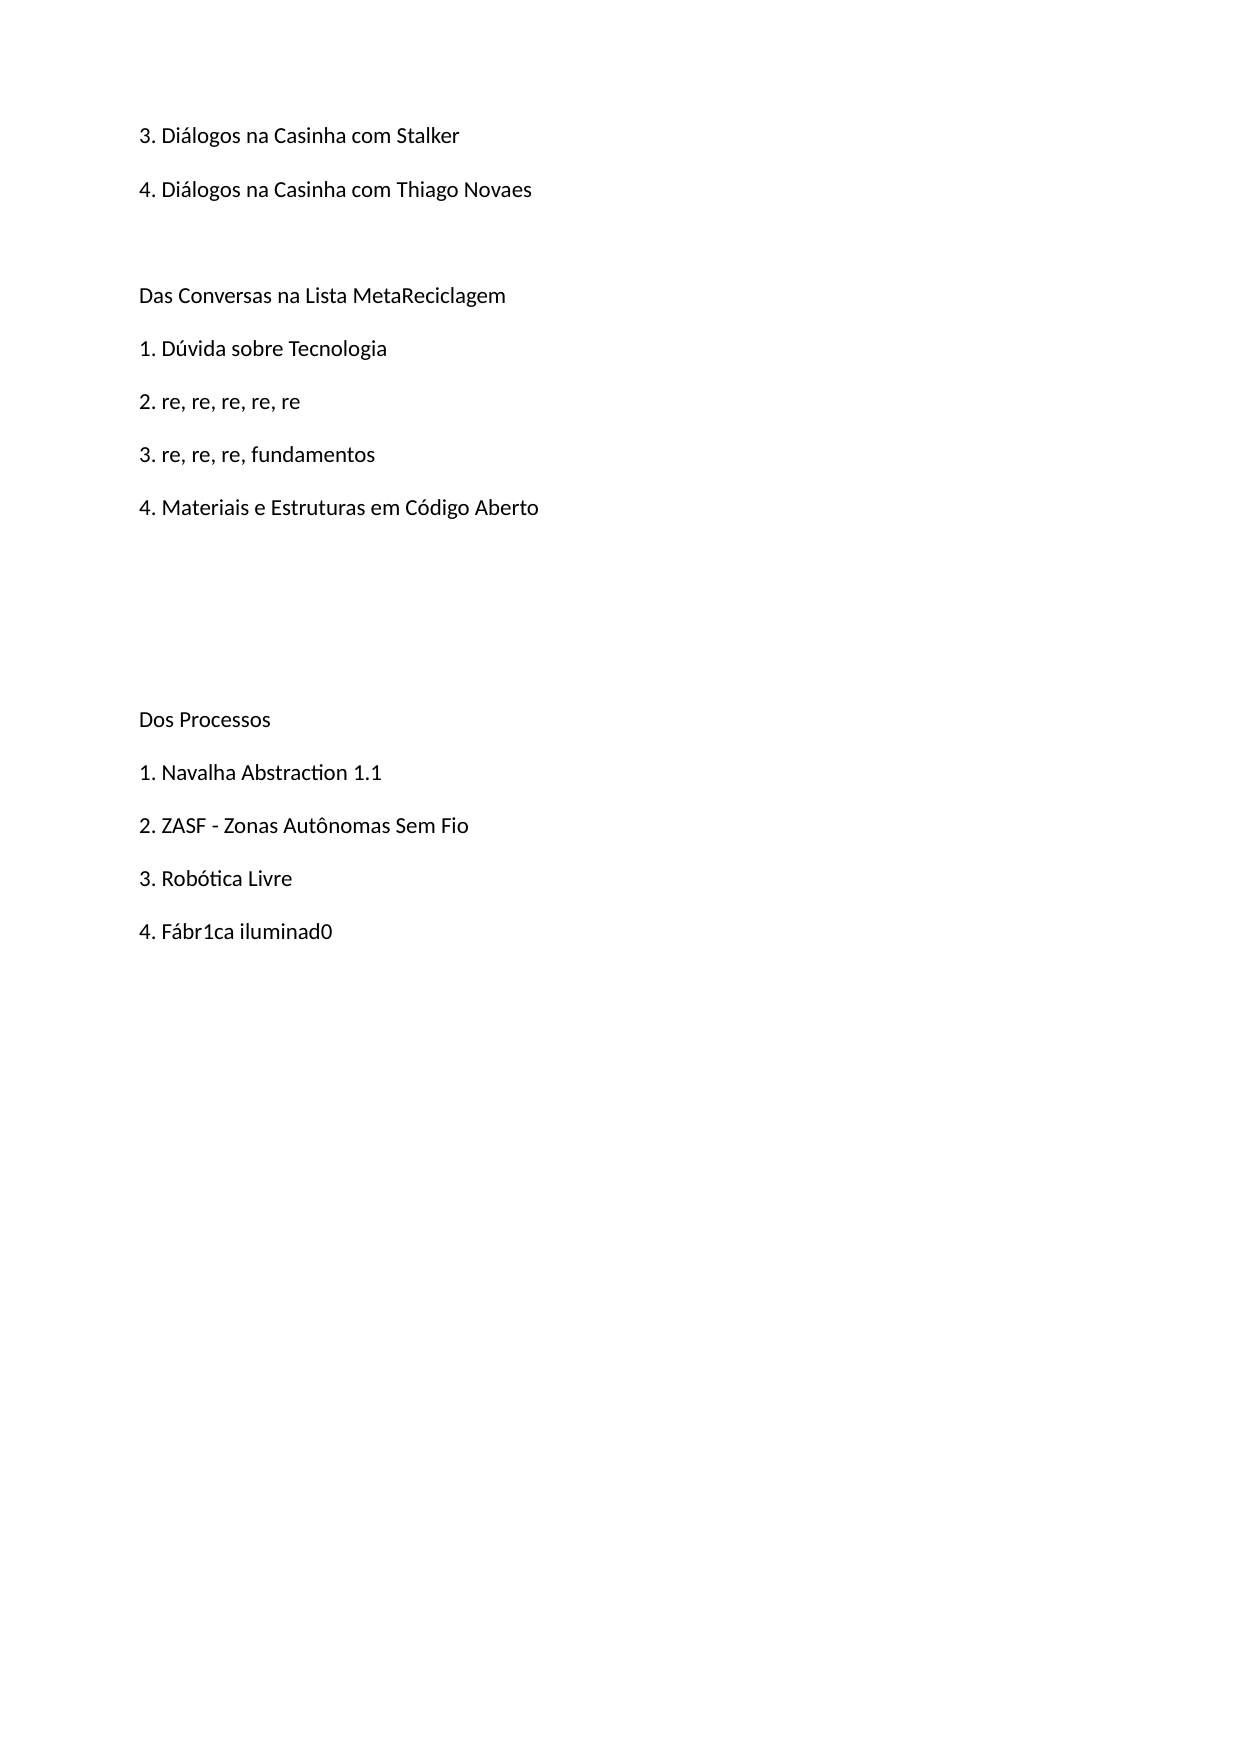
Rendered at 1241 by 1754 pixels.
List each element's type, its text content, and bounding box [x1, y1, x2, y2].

text 4. Materiais e Estruturas em Código Aberto [139, 493, 1101, 521]
text Das Conversas na Lista MetaReciclagem [139, 281, 1101, 309]
text 3. Diálogos na Casinha com Stalker [139, 122, 1101, 150]
text 3. Robótica Livre [139, 864, 1101, 892]
text Dos Processos [139, 705, 1101, 733]
text 3. re, re, re, fundamentos [139, 440, 1101, 468]
text 1. Dúvida sobre Tecnologia [139, 334, 1101, 362]
text 2. re, re, re, re, re [139, 387, 1101, 415]
text 1. Navalha Abstraction 1.1 [139, 758, 1101, 786]
text 4. Fábr1ca iluminad0 [139, 917, 1101, 945]
text 4. Diálogos na Casinha com Thiago Novaes [139, 175, 1101, 203]
text 2. ZASF - Zonas Autônomas Sem Fio [139, 811, 1101, 839]
